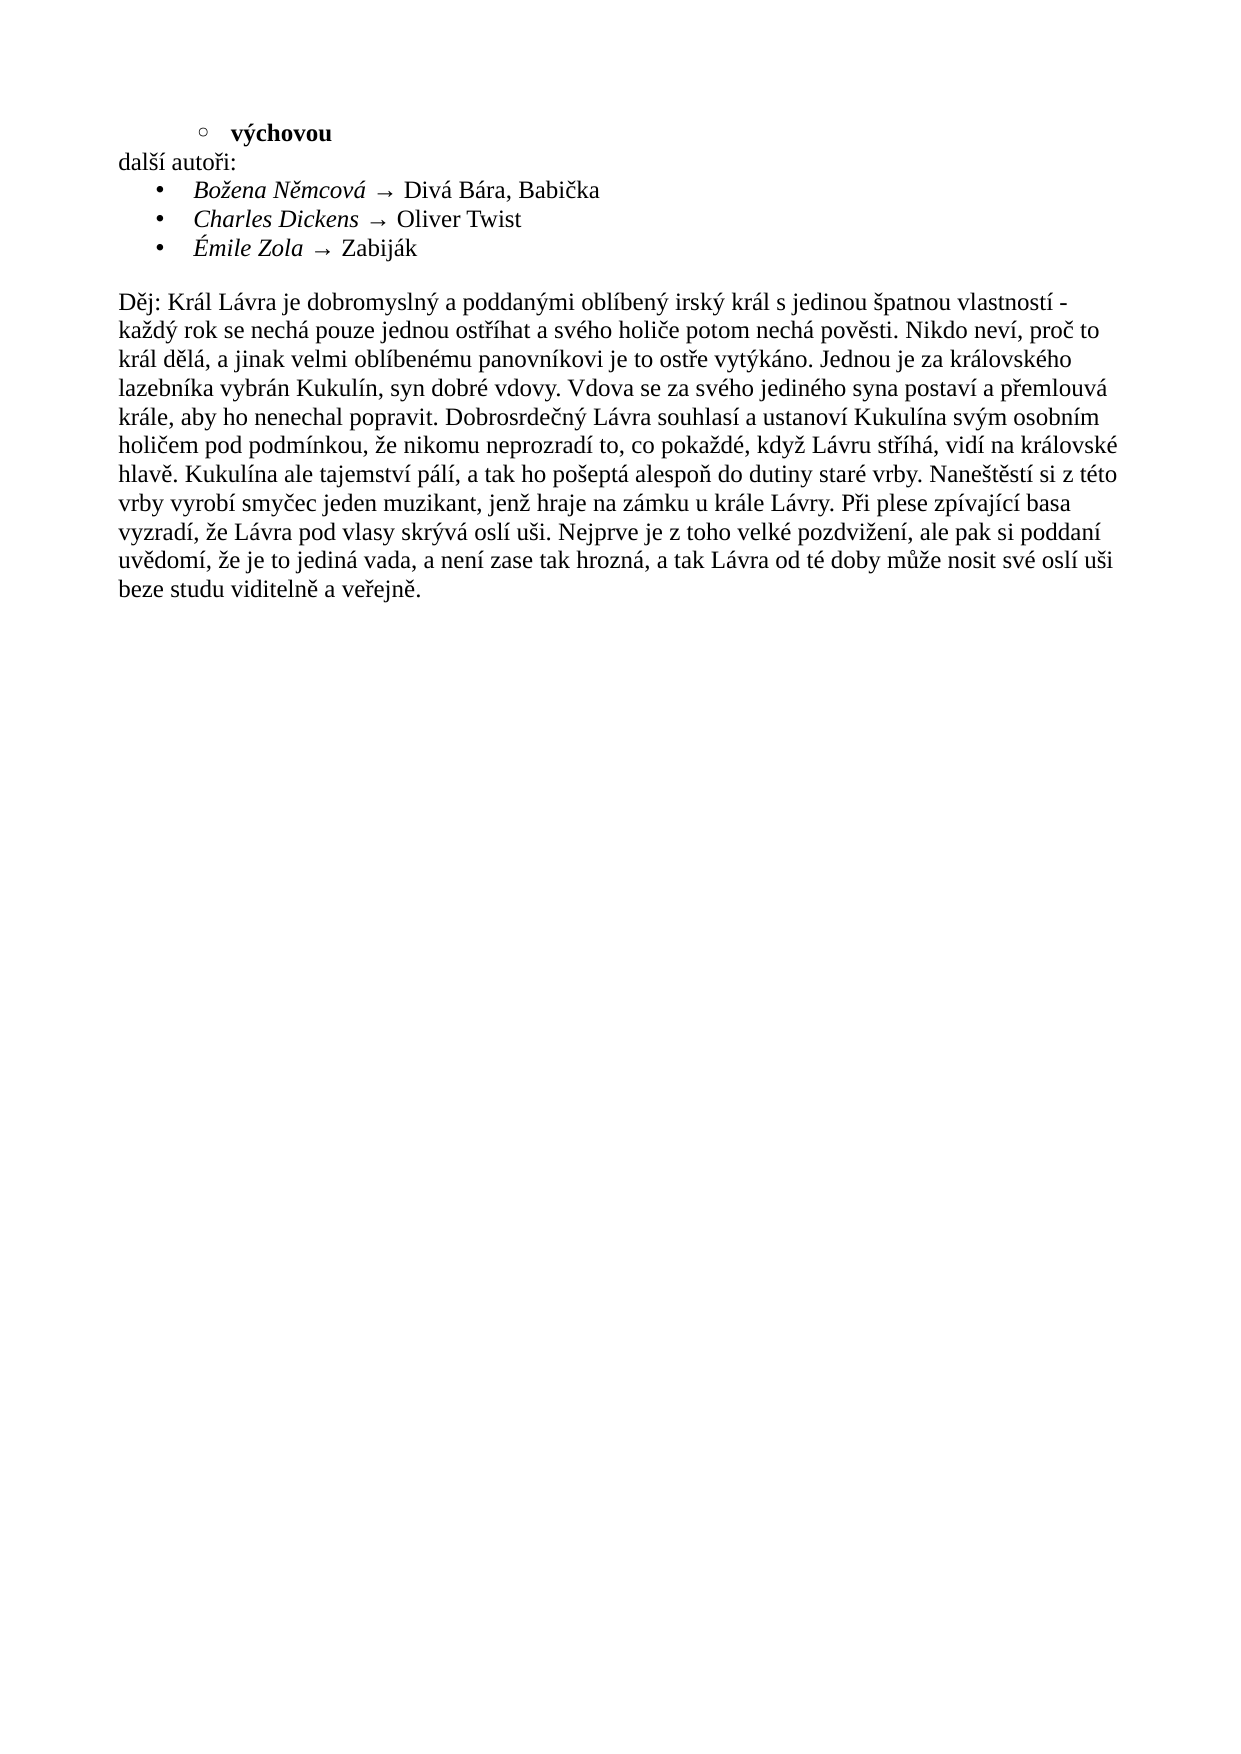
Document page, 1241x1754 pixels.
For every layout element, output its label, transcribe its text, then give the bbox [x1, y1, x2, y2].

list výchovou [193, 118, 1122, 147]
list Charles Dickens → Oliver Twist [156, 204, 1122, 233]
text další autoři: [118, 147, 1122, 176]
list Émile Zola → Zabiják [156, 233, 1122, 262]
list Božena Němcová → Divá Bára, Babička [156, 176, 1122, 204]
text Děj: Král Lávra je dobromyslný a poddanými oblíbený irský král s jedinou špatnou vlastností - každý rok se nechá pouze jednou ostříhat a svého holiče potom nechá pověsti. Nikdo neví, proč to král dělá, a jinak velmi oblíbenému panovníkovi je to ostře vytýkáno. Jednou je za královského lazebníka vybrán Kukulín, syn dobré vdovy. Vdova se za svého jediného syna postaví a přemlouvá krále, aby ho nenechal popravit. Dobrosrdečný Lávra souhlasí a ustanoví Kukulína svým osobním holičem pod podmínkou, že nikomu neprozradí to, co pokaždé, když Lávru stříhá, vidí na královské hlavě. Kukulína ale tajemství pálí, a tak ho pošeptá alespoň do dutiny staré vrby. Naneštěstí si z této vrby vyrobí smyčec jeden muzikant, jenž hraje na zámku u krále Lávry. Při plese zpívající basa vyzradí, že Lávra pod vlasy skrývá oslí uši. Nejprve je z toho velké pozdvižení, ale pak si poddaní uvědomí, že je to jediná vada, a není zase tak hrozná, a tak Lávra od té doby může nosit své oslí uši beze studu viditelně a veřejně. [118, 287, 1122, 603]
